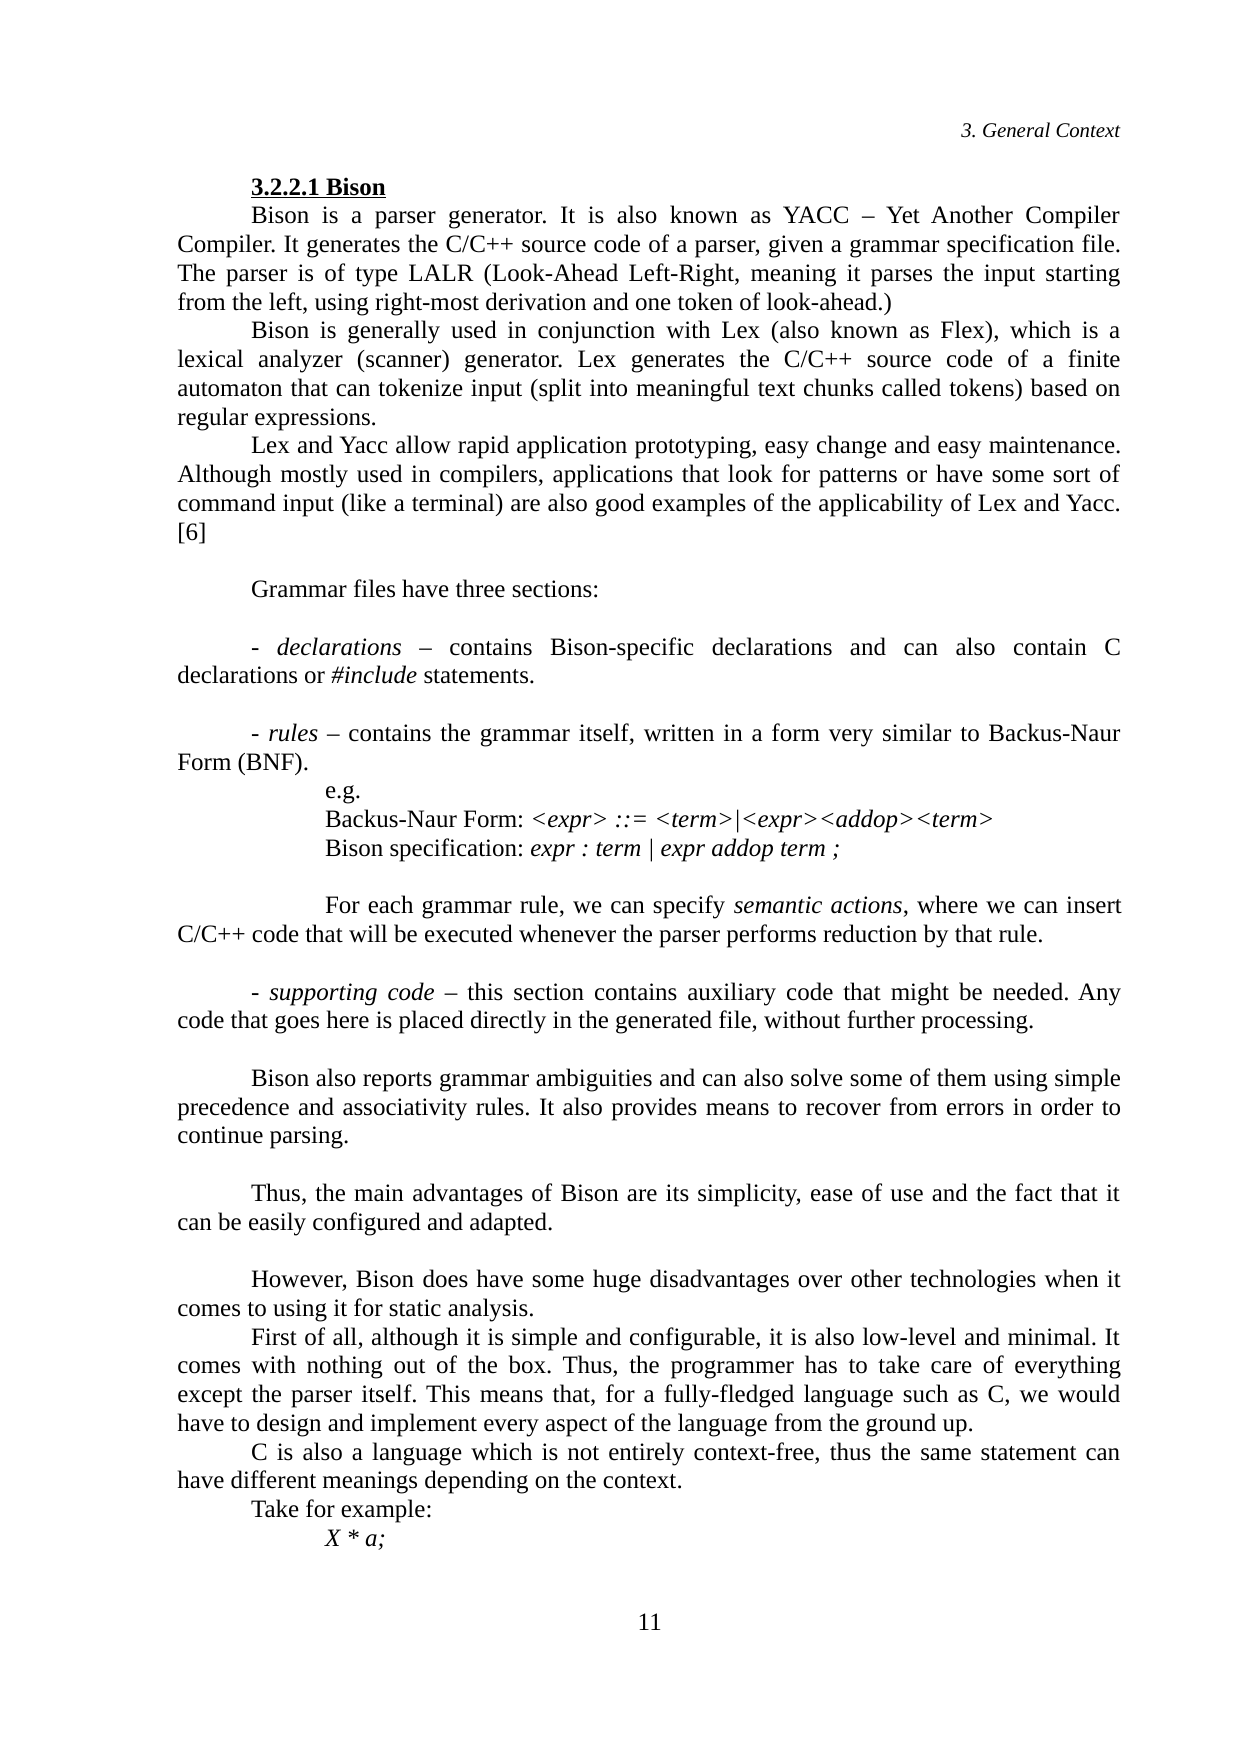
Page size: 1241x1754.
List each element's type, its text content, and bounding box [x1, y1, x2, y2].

text Bison is a parser generator. It is also known as YACC – Yet Another Compiler Compiler. It generates the C/C++ source code of a parser, given a grammar specification file. The parser is of type LALR (Look-Ahead Left-Right, meaning it parses the input starting from the left, using right-most derivation and one token of look-ahead.) [177, 200, 1122, 315]
text First of all, although it is simple and configurable, it is also low-level and minimal. It comes with nothing out of the box. Thus, the programmer has to take care of everything except the parser itself. This means that, for a fully-fledged language such as C, we would have to design and implement every aspect of the language from the ground up. [177, 1322, 1122, 1437]
text Backus-Naur Form: <expr> ::= <term>|<expr><addop><term> [177, 804, 1122, 833]
text - rules – contains the grammar itself, written in a form very similar to Backus-Naur Form (BNF). [177, 718, 1122, 775]
text - declarations – contains Bison-specific declarations and can also contain C declarations or #include statements. [177, 632, 1122, 689]
text Lex and Yacc allow rapid application prototyping, easy change and easy maintenance. Although mostly used in compilers, applications that look for patterns or have some sort of command input (like a terminal) are also good examples of the applicability of Lex and Yacc. [6] [177, 430, 1122, 545]
subtitle 3.2.2.1 Bison [177, 172, 1122, 200]
text - supporting code – this section contains auxiliary code that might be needed. Any code that goes here is placed directly in the generated file, without further processing. [177, 977, 1122, 1034]
text X * a; [177, 1523, 1122, 1552]
text Take for example: [177, 1494, 1122, 1523]
text C is also a language which is not entirely context-free, thus the same statement can have different meanings depending on the context. [177, 1437, 1122, 1494]
text Bison is generally used in conjunction with Lex (also known as Flex), which is a lexical analyzer (scanner) generator. Lex generates the C/C++ source code of a finite automaton that can tokenize input (split into meaningful text chunks called tokens) based on regular expressions. [177, 315, 1122, 430]
text Thus, the main advantages of Bison are its simplicity, ease of use and the fact that it can be easily configured and adapted. [177, 1178, 1122, 1235]
text Grammar files have three sections: [177, 574, 1122, 603]
text Bison specification: expr : term | expr addop term ; [177, 833, 1122, 862]
text Bison also reports grammar ambiguities and can also solve some of them using simple precedence and associativity rules. It also provides means to recover from errors in order to continue parsing. [177, 1063, 1122, 1149]
text e.g. [177, 775, 1122, 804]
text For each grammar rule, we can specify semantic actions, where we can insert C/C++ code that will be executed whenever the parser performs reduction by that rule. [177, 890, 1122, 948]
text However, Bison does have some huge disadvantages over other technologies when it comes to using it for static analysis. [177, 1264, 1122, 1322]
